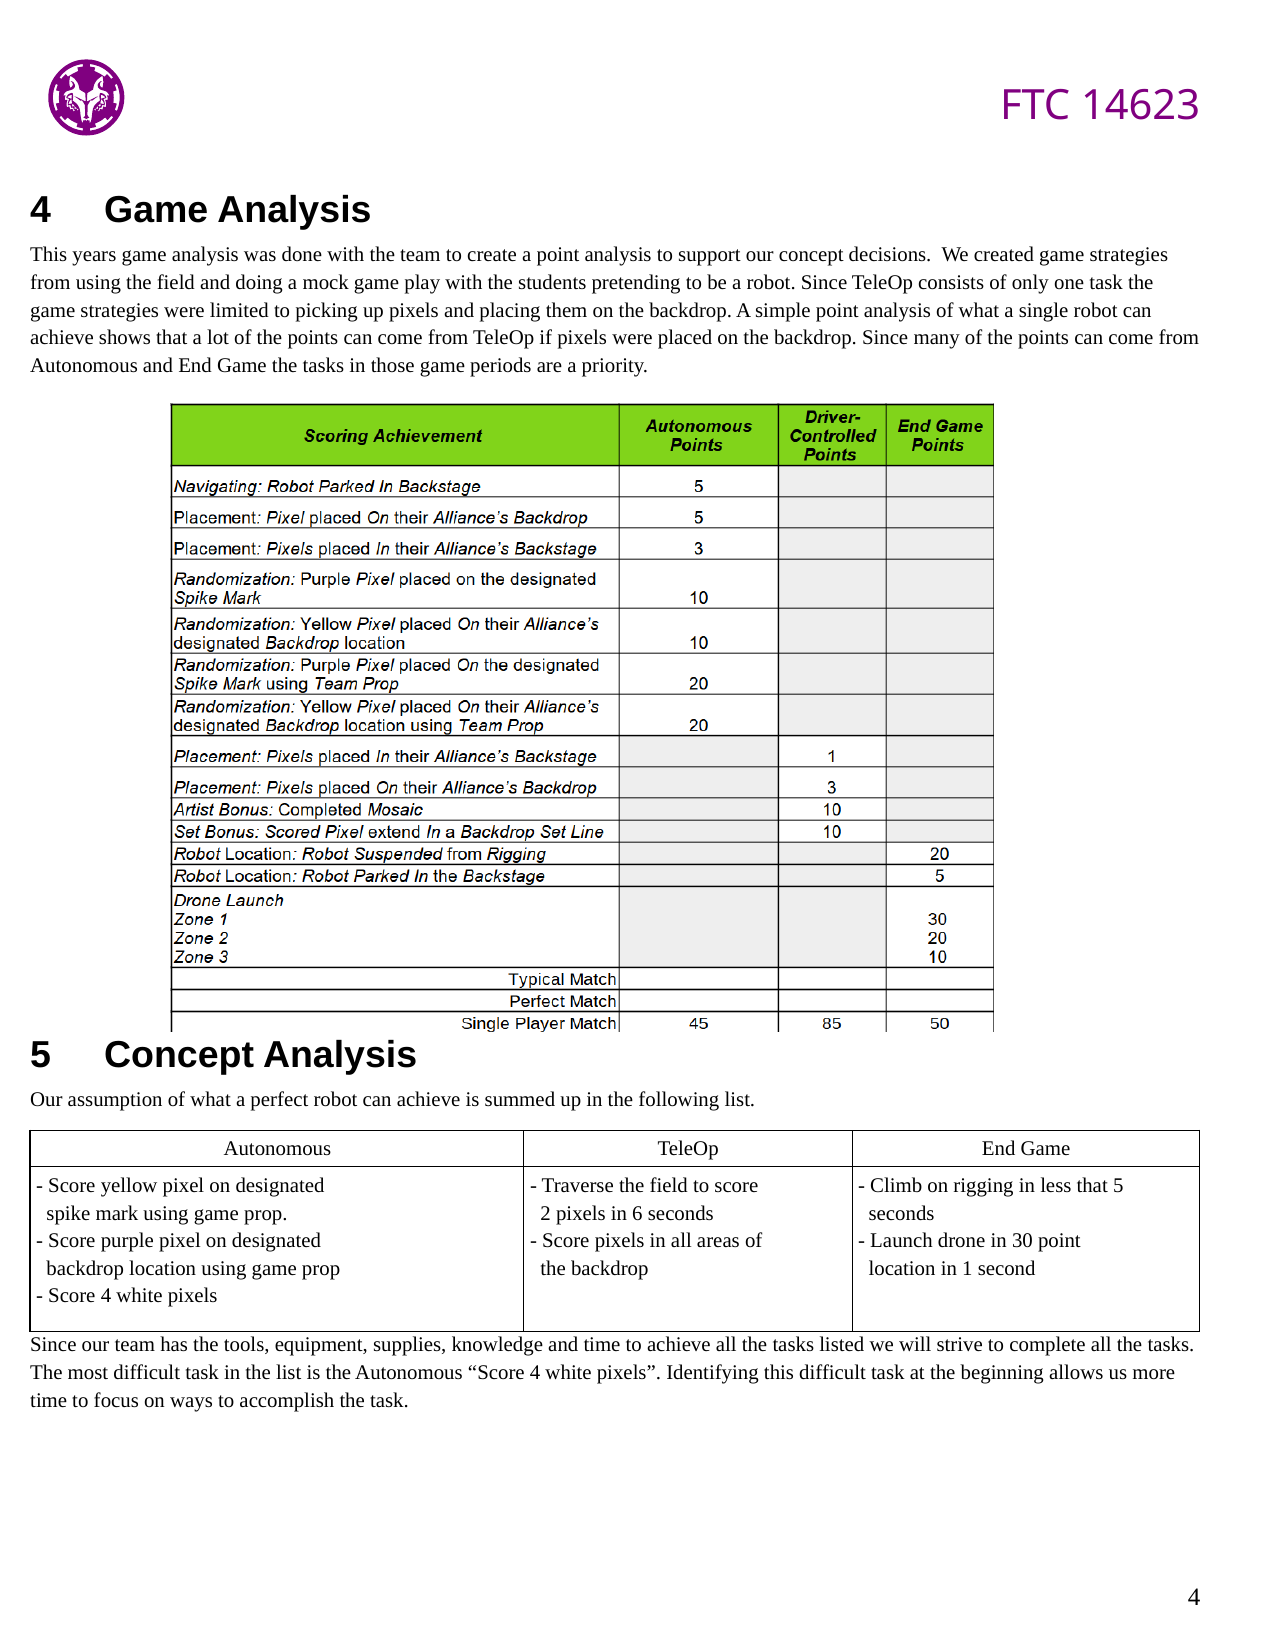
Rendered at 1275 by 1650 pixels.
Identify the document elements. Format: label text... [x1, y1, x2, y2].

table_header End Game [853, 1131, 1199, 1166]
table_cell - Traverse the field to score 2 pixels in 6 seconds - Score pixels in all areas of the backdrop [524, 1167, 852, 1331]
table_header TeleOp [524, 1131, 852, 1166]
table_cell - Score yellow pixel on designated spike mark using game prop. - Score purple pixel on designated backdrop location using game prop - Score 4 white pixels [31, 1167, 523, 1331]
picture [169, 402, 994, 1032]
subtitle Game Analysis [30, 187, 1200, 230]
text Our assumption of what a perfect robot can achieve is summed up in the following list. [30, 1087, 1200, 1111]
table_cell - Climb on rigging in less that 5 seconds - Launch drone in 30 point location in 1 second [853, 1167, 1199, 1331]
subtitle Concept Analysis [30, 420, 1200, 1075]
text Since our team has the tools, equipment, supplies, knowledge and time to achieve all the tasks listed we will strive to complete all the tasks. The most difficult task in the list is the Autonomous “Score 4 white pixels”. Identifying this difficult task at the beginning allows us more time to focus on ways to accomplish the task. [30, 1332, 1200, 1412]
text This years game analysis was done with the team to create a point analysis to support our concept decisions. We created game strategies from using the field and doing a mock game play with the students pretending to be a robot. Since TeleOp consists of only one task the game strategies were limited to picking up pixels and placing them on the backdrop. A simple point analysis of what a single robot can achieve shows that a lot of the points can come from TeleOp if pixels were placed on the backdrop. Since many of the points can come from Autonomous and End Game the tasks in those game periods are a priority. [30, 242, 1200, 377]
table_header Autonomous [31, 1131, 523, 1166]
